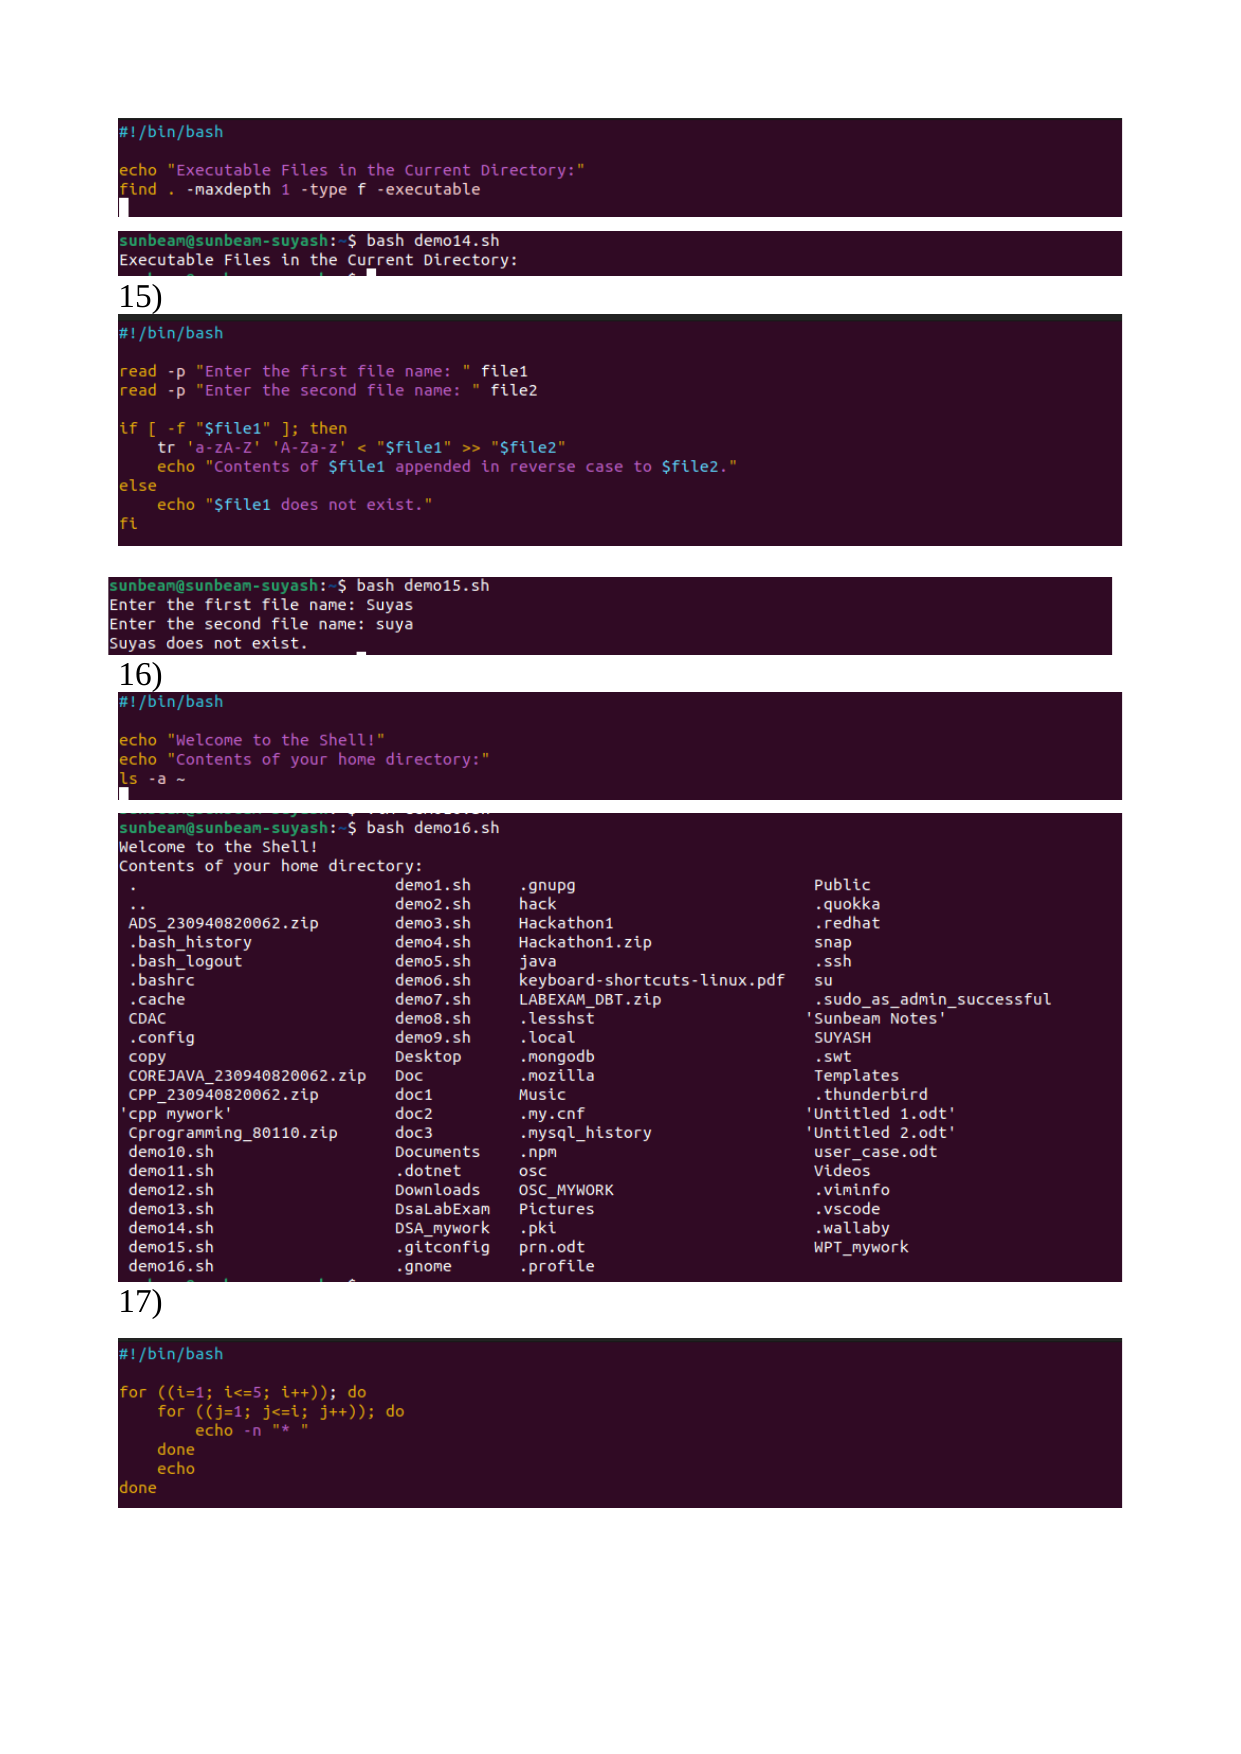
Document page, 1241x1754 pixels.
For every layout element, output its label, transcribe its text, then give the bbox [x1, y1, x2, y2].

text 17) [118, 1282, 1122, 1320]
text [118, 800, 1122, 813]
picture [118, 118, 1123, 217]
picture [108, 577, 1113, 655]
picture [118, 1338, 1123, 1508]
picture [118, 314, 1123, 546]
picture [118, 692, 1123, 800]
text 16) [118, 546, 1122, 692]
picture [118, 813, 1123, 1282]
text 15) [118, 276, 1122, 314]
picture [118, 231, 1123, 276]
text [118, 217, 1122, 231]
